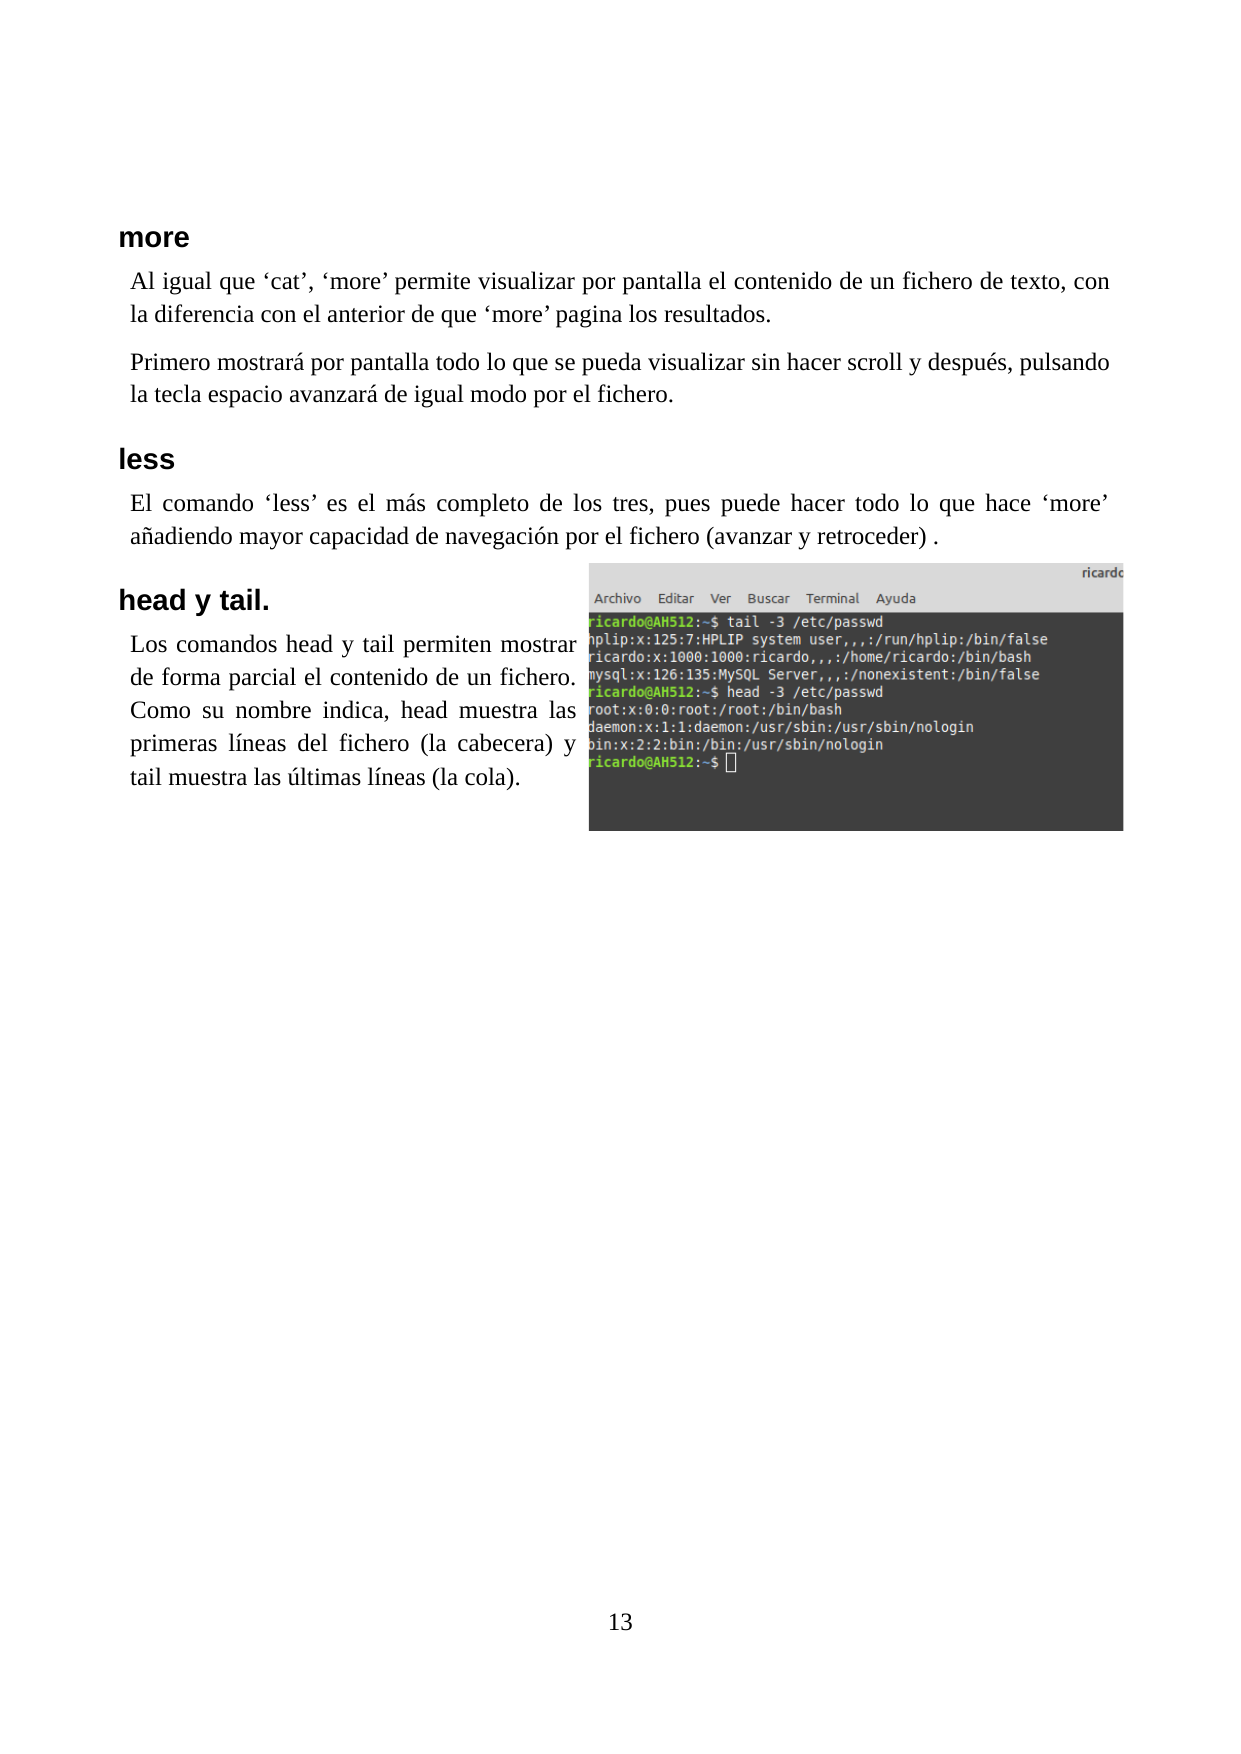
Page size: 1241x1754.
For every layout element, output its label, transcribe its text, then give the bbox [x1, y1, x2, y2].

text El comando ‘less’ es el más completo de los tres, pues puede hacer todo lo que hace ‘more’ añadiendo mayor capacidad de navegación por el fichero (avanzar y retroceder) . [130, 488, 1110, 550]
text Al igual que ‘cat’, ‘more’ permite visualizar por pantalla el contenido de un fichero de texto, con la diferencia con el anterior de que ‘more’ pagina los resultados. [130, 266, 1110, 328]
subtitle more [118, 220, 1122, 253]
text Primero mostrará por pantalla todo lo que se pueda visualizar sin hacer scroll y después, pulsando la tecla espacio avanzará de igual modo por el fichero. [130, 347, 1110, 408]
picture [588, 563, 1124, 831]
subtitle less [118, 442, 1122, 476]
text Los comandos head y tail permiten mostrar de forma parcial el contenido de un fichero. Como su nombre indica, head muestra las primeras líneas del fichero (la cabecera) y tail muestra las últimas líneas (la cola). [130, 629, 588, 790]
subtitle head y tail. [118, 583, 588, 617]
